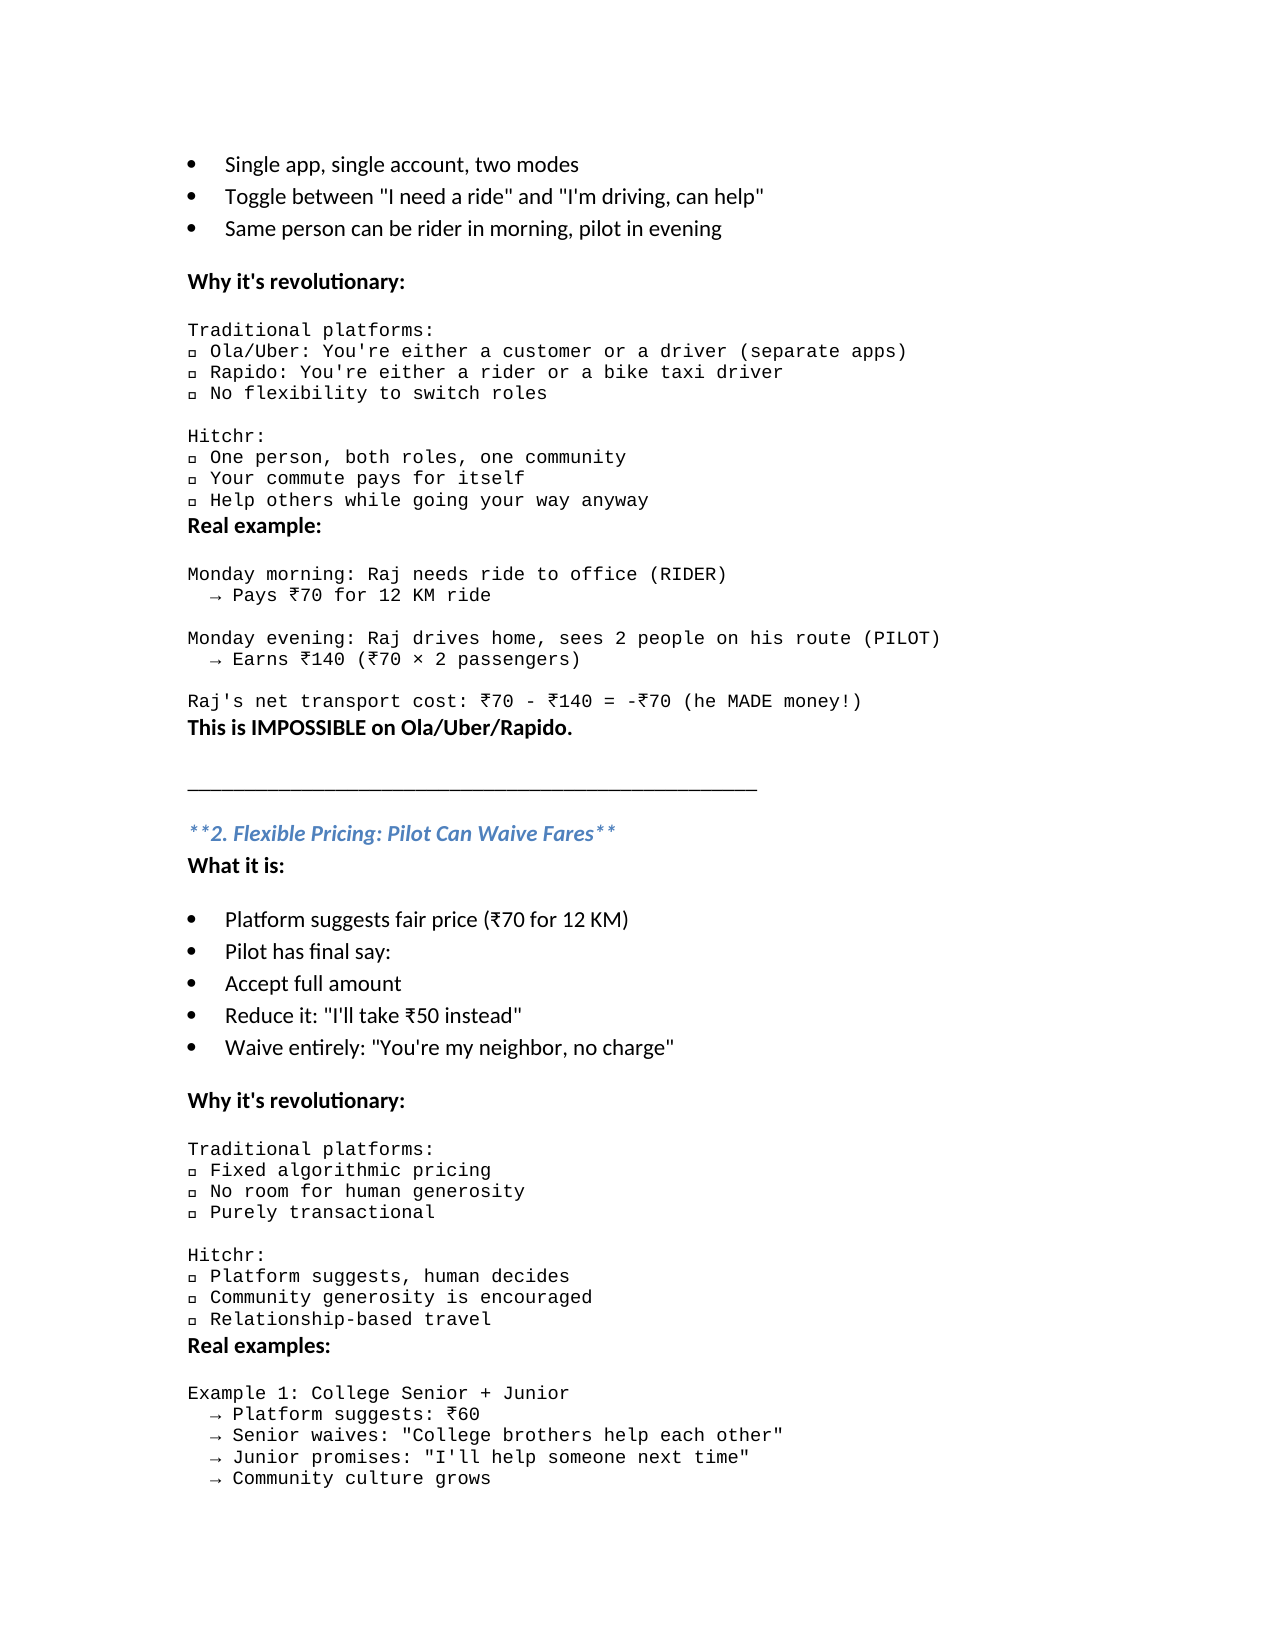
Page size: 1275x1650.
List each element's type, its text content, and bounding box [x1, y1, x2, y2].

list Toggle between "I need a ride" and "I'm driving, can help" [187, 182, 1087, 210]
text Example 1: College Senior + Junior → Platform suggests: ₹60 → Senior waives: "College brothers help each other" → Junior promises: "I'll help someone next time" → Community culture grows [187, 1384, 1087, 1490]
text Traditional platforms: ❌ Ola/Uber: You're either a customer or a driver (separate apps) ❌ Rapido: You're either a rider or a bike taxi driver ❌ No flexibility to switch roles Hitchr: ✅ One person, both roles, one community ✅ Your commute pays for itself ✅ Help others while going your way anyway [187, 320, 1087, 512]
list Waive entirely: "You're my neighbor, no charge" [187, 1033, 1087, 1061]
text What it is: [187, 852, 1087, 880]
text Real example: [187, 512, 1087, 540]
text __________________________________________________ [187, 766, 1087, 794]
subtitle **2. Flexible Pricing: Pilot Can Waive Fares** [187, 819, 1087, 847]
list Single app, single account, two modes [187, 150, 1087, 178]
text Why it's revolutionary: [187, 1086, 1087, 1114]
text Monday morning: Raj needs ride to office (RIDER) → Pays ₹70 for 12 KM ride Monday evening: Raj drives home, sees 2 people on his route (PILOT) → Earns ₹140 (₹70 × 2 passengers) Raj's net transport cost: ₹70 - ₹140 = -₹70 (he MADE money!) [187, 565, 1087, 713]
list Platform suggests fair price (₹70 for 12 KM) [187, 905, 1087, 933]
list Reduce it: "I'll take ₹50 instead" [187, 1001, 1087, 1029]
list Accept full amount [187, 969, 1087, 997]
list Pilot has final say: [187, 937, 1087, 965]
list Same person can be rider in morning, pilot in evening [187, 214, 1087, 242]
text Traditional platforms: ❌ Fixed algorithmic pricing ❌ No room for human generosity ❌ Purely transactional Hitchr: ✅ Platform suggests, human decides ✅ Community generosity is encouraged ✅ Relationship-based travel [187, 1139, 1087, 1331]
text Real examples: [187, 1331, 1087, 1359]
text Why it's revolutionary: [187, 267, 1087, 295]
text This is IMPOSSIBLE on Ola/Uber/Rapido. [187, 713, 1087, 741]
